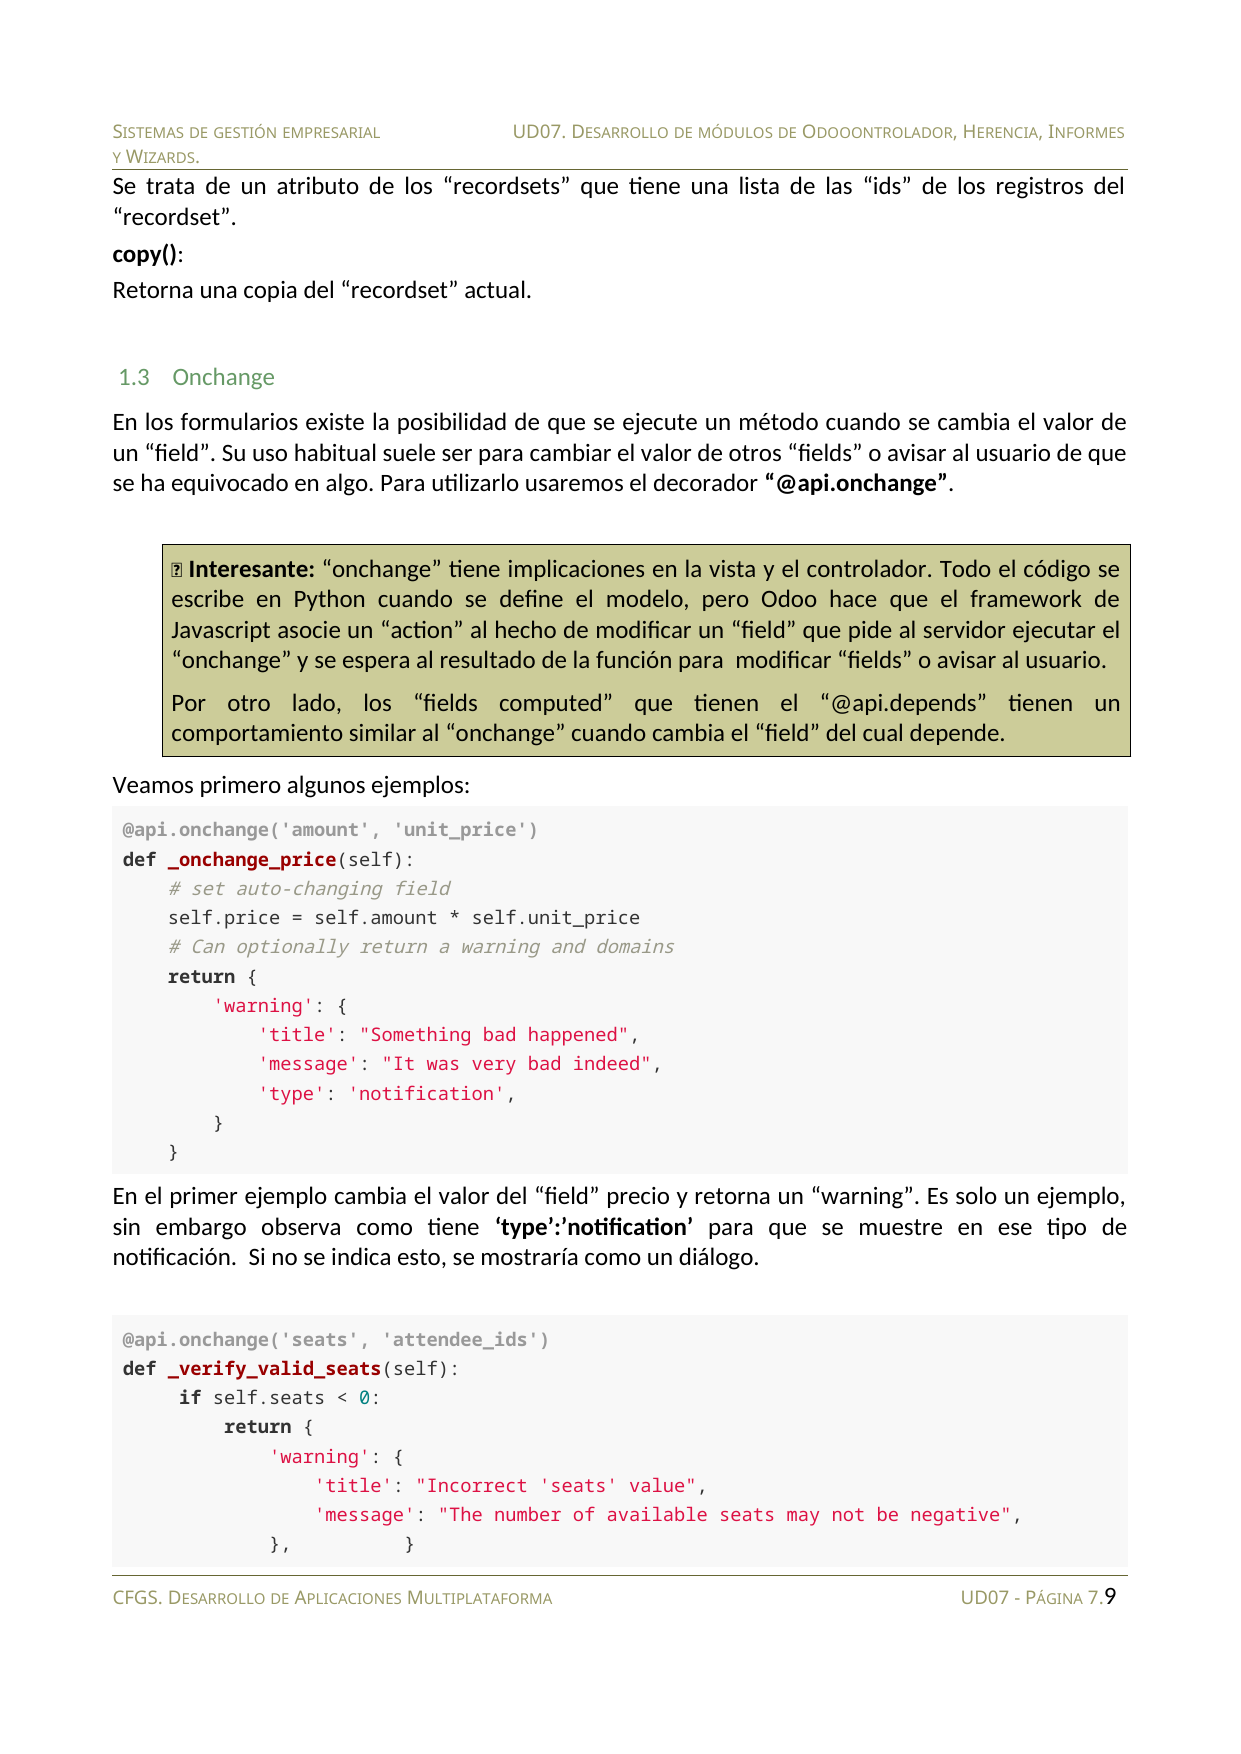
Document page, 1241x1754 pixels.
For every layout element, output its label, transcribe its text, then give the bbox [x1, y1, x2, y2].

text 💬 Interesante: “onchange” tiene implicaciones en la vista y el controlador. Todo el código se escribe en Python cuando se define el modelo, pero Odoo hace que el framework de Javascript asocie un “action” al hecho de modificar un “field” que pide al servidor ejecutar el “onchange” y se espera al resultado de la función para modificar “fields” o avisar al usuario. [163, 545, 1130, 675]
text Retorna una copia del “recordset” actual. [112, 275, 1128, 305]
text En el primer ejemplo cambia el valor del “field” precio y retorna un “warning”. Es solo un ejemplo, sin embargo observa como tiene ‘type’:’notification’ para que se muestre en ese tipo de notificación. Si no se indica esto, se mostraría como un diálogo. [112, 1180, 1128, 1272]
table_header @api.onchange('seats', 'attendee_ids') def _verify_valid_seats(self): if self.seats < 0: return { 'warning': { 'title': "Incorrect 'seats' value", 'message': "The number of available seats may not be negative", }, } [112, 1315, 1128, 1567]
text Se trata de un atributo de los “recordsets” que tiene una lista de las “ids” de los registros del “recordset”. [112, 170, 1128, 231]
text Por otro lado, los “fields computed” que tienen el “@api.depends” tienen un comportamiento similar al “onchange” cuando cambia el “field” del cual depende. [163, 678, 1130, 756]
subtitle Onchange [112, 361, 1128, 392]
text En los formularios existe la posibilidad de que se ejecute un método cuando se cambia el valor de un “field”. Su uso habitual suele ser para cambiar el valor de otros “fields” o avisar al usuario de que se ha equivocado en algo. Para utilizarlo usaremos el decorador “@api.onchange”. [112, 406, 1128, 498]
table_header @api.onchange('amount', 'unit_price') def _onchange_price(self): # set auto-changing field self.price = self.amount * self.unit_price # Can optionally return a warning and domains return { 'warning': { 'title': "Something bad happened", 'message': "It was very bad indeed", 'type': 'notification', } } [112, 806, 1128, 1174]
text Veamos primero algunos ejemplos: [112, 769, 1128, 800]
text copy(): [112, 238, 1128, 268]
